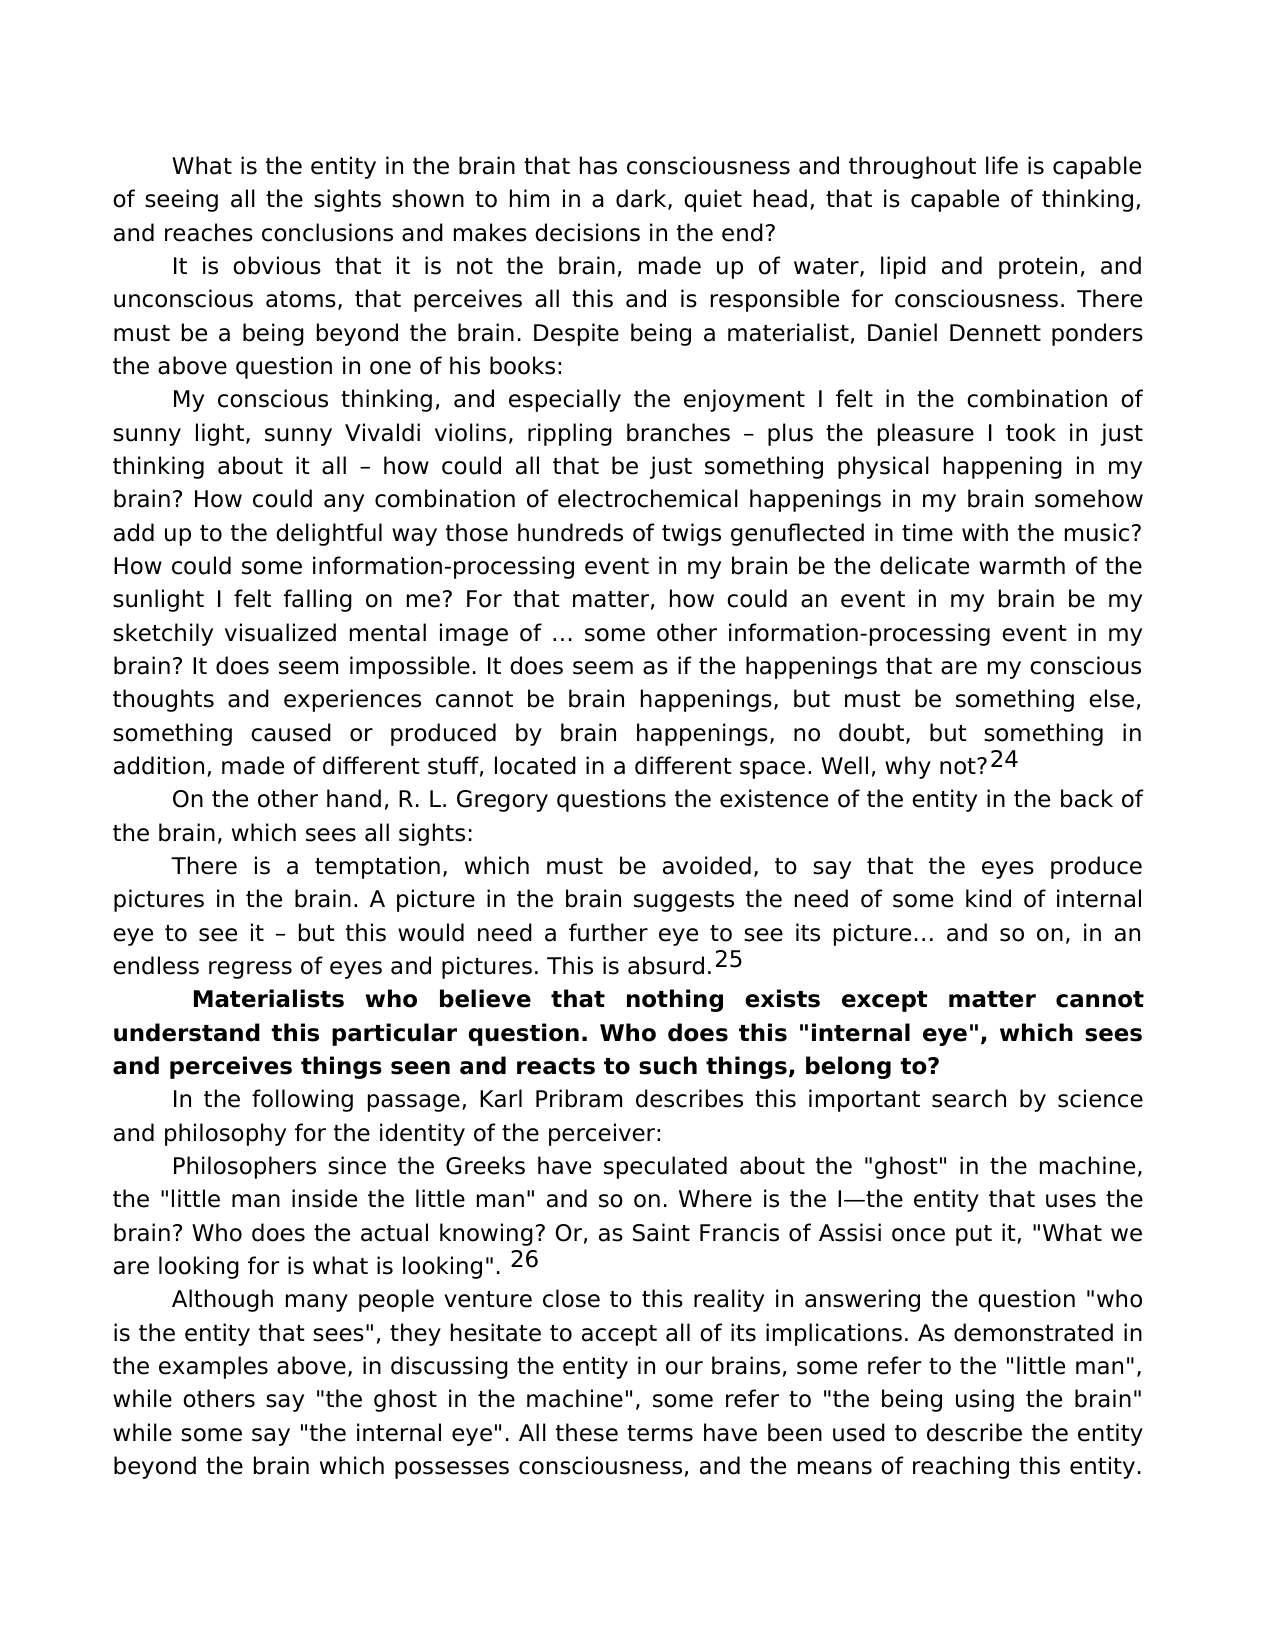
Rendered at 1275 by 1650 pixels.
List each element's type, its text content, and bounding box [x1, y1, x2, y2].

text On the other hand, R. L. Gregory questions the existence of the entity in the back of the brain, which sees all sights: [112, 781, 1145, 848]
text My conscious thinking, and especially the enjoyment I felt in the combination of sunny light, sunny Vivaldi violins, rippling branches – plus the pleasure I took in just thinking about it all – how could all that be just something physical happening in my brain? How could any combination of electrochemical happenings in my brain somehow add up to the delightful way those hundreds of twigs genuflected in time with the music? How could some information-processing event in my brain be the delicate warmth of the sunlight I felt falling on me? For that matter, how could an event in my brain be my sketchily visualized mental image of … some other information-processing event in my brain? It does seem impossible. It does seem as if the happenings that are my conscious thoughts and experiences cannot be brain happenings, but must be something else, something caused or produced by brain happenings, no doubt, but something in addition, made of different stuff, located in a different space. Well, why not?24 [112, 381, 1145, 781]
text Philosophers since the Greeks have speculated about the "ghost" in the machine, the "little man inside the little man" and so on. Where is the I—the entity that uses the brain? Who does the actual knowing? Or, as Saint Francis of Assisi once put it, "What we are looking for is what is looking". 26 [112, 1148, 1145, 1281]
text Although many people venture close to this reality in answering the question "who is the entity that sees", they hesitate to accept all of its implications. As demonstrated in the examples above, in discussing the entity in our brains, some refer to the "little man", while others say "the ghost in the machine", some refer to "the being using the brain" while some say "the internal eye". All these terms have been used to describe the entity beyond the brain which possesses consciousness, and the means of reaching this entity. [112, 1281, 1145, 1481]
text In the following passage, Karl Pribram describes this important search by science and philosophy for the identity of the perceiver: [112, 1081, 1145, 1148]
text There is a temptation, which must be avoided, to say that the eyes produce pictures in the brain. A picture in the brain suggests the need of some kind of internal eye to see it – but this would need a further eye to see its picture… and so on, in an endless regress of eyes and pictures. This is absurd.25 [112, 848, 1145, 981]
text Materialists who believe that nothing exists except matter cannot understand this particular question. Who does this "internal eye", which sees and perceives things seen and reacts to such things, belong to? [112, 981, 1145, 1081]
text It is obvious that it is not the brain, made up of water, lipid and protein, and unconscious atoms, that perceives all this and is responsible for consciousness. There must be a being beyond the brain. Despite being a materialist, Daniel Dennett ponders the above question in one of his books: [112, 248, 1145, 381]
text What is the entity in the brain that has consciousness and throughout life is capable of seeing all the sights shown to him in a dark, quiet head, that is capable of thinking, and reaches conclusions and makes decisions in the end? [112, 148, 1145, 248]
